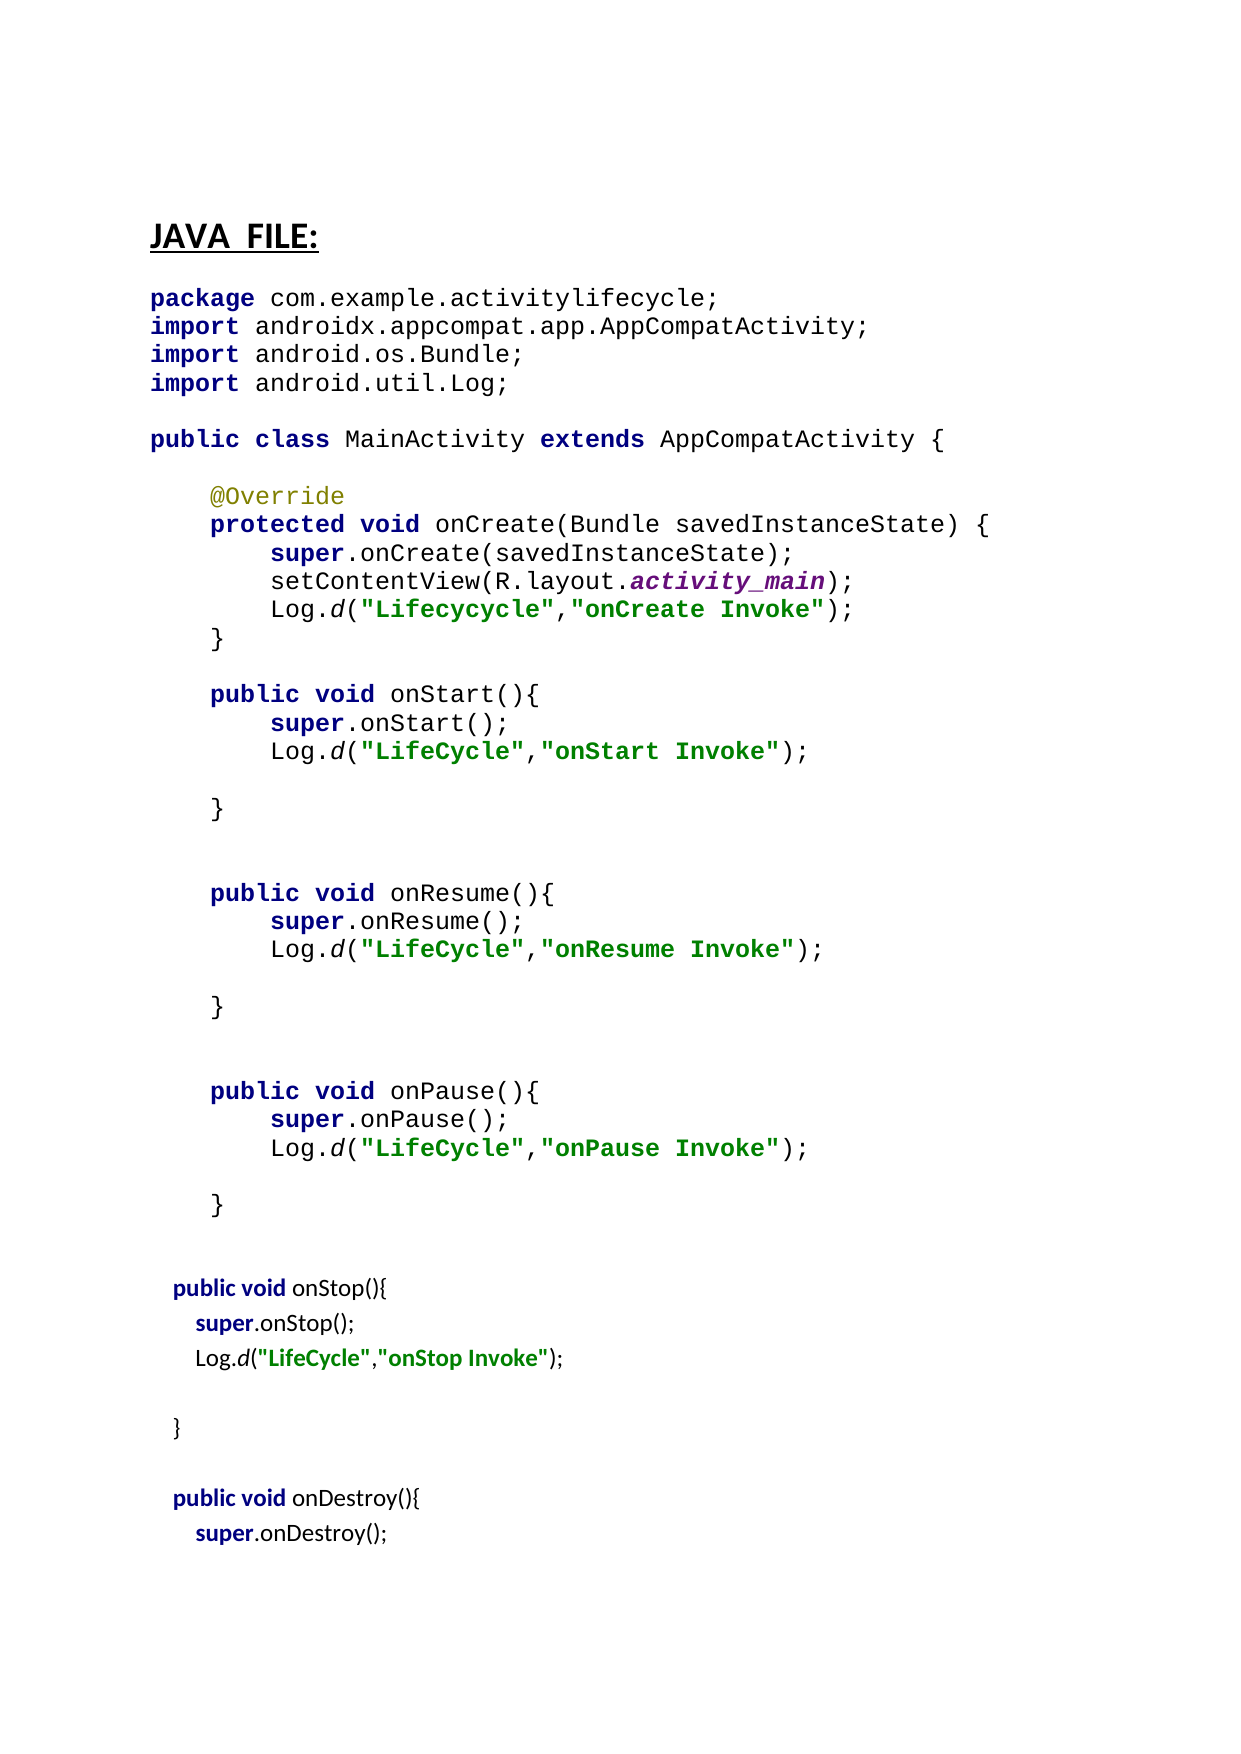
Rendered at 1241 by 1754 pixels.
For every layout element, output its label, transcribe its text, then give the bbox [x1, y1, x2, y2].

text public void onStop(){ super.onStop(); Log.d("LifeCycle","onStop Invoke"); } public void onDestroy(){ super.onDestroy(); [150, 1272, 1090, 1548]
text package com.example.activitylifecycle; import androidx.appcompat.app.AppCompatActivity; import android.os.Bundle; import android.util.Log; public class MainActivity extends AppCompatActivity { @Override protected void onCreate(Bundle savedInstanceState) { super.onCreate(savedInstanceState); setContentView(R.layout.activity_main); Log.d("Lifecycycle","onCreate Invoke"); } public void onStart(){ super.onStart(); Log.d("LifeCycle","onStart Invoke"); } public void onResume(){ super.onResume(); Log.d("LifeCycle","onResume Invoke"); } public void onPause(){ super.onPause(); Log.d("LifeCycle","onPause Invoke"); } [150, 285, 1090, 1272]
text JAVA FILE: [150, 212, 1090, 258]
